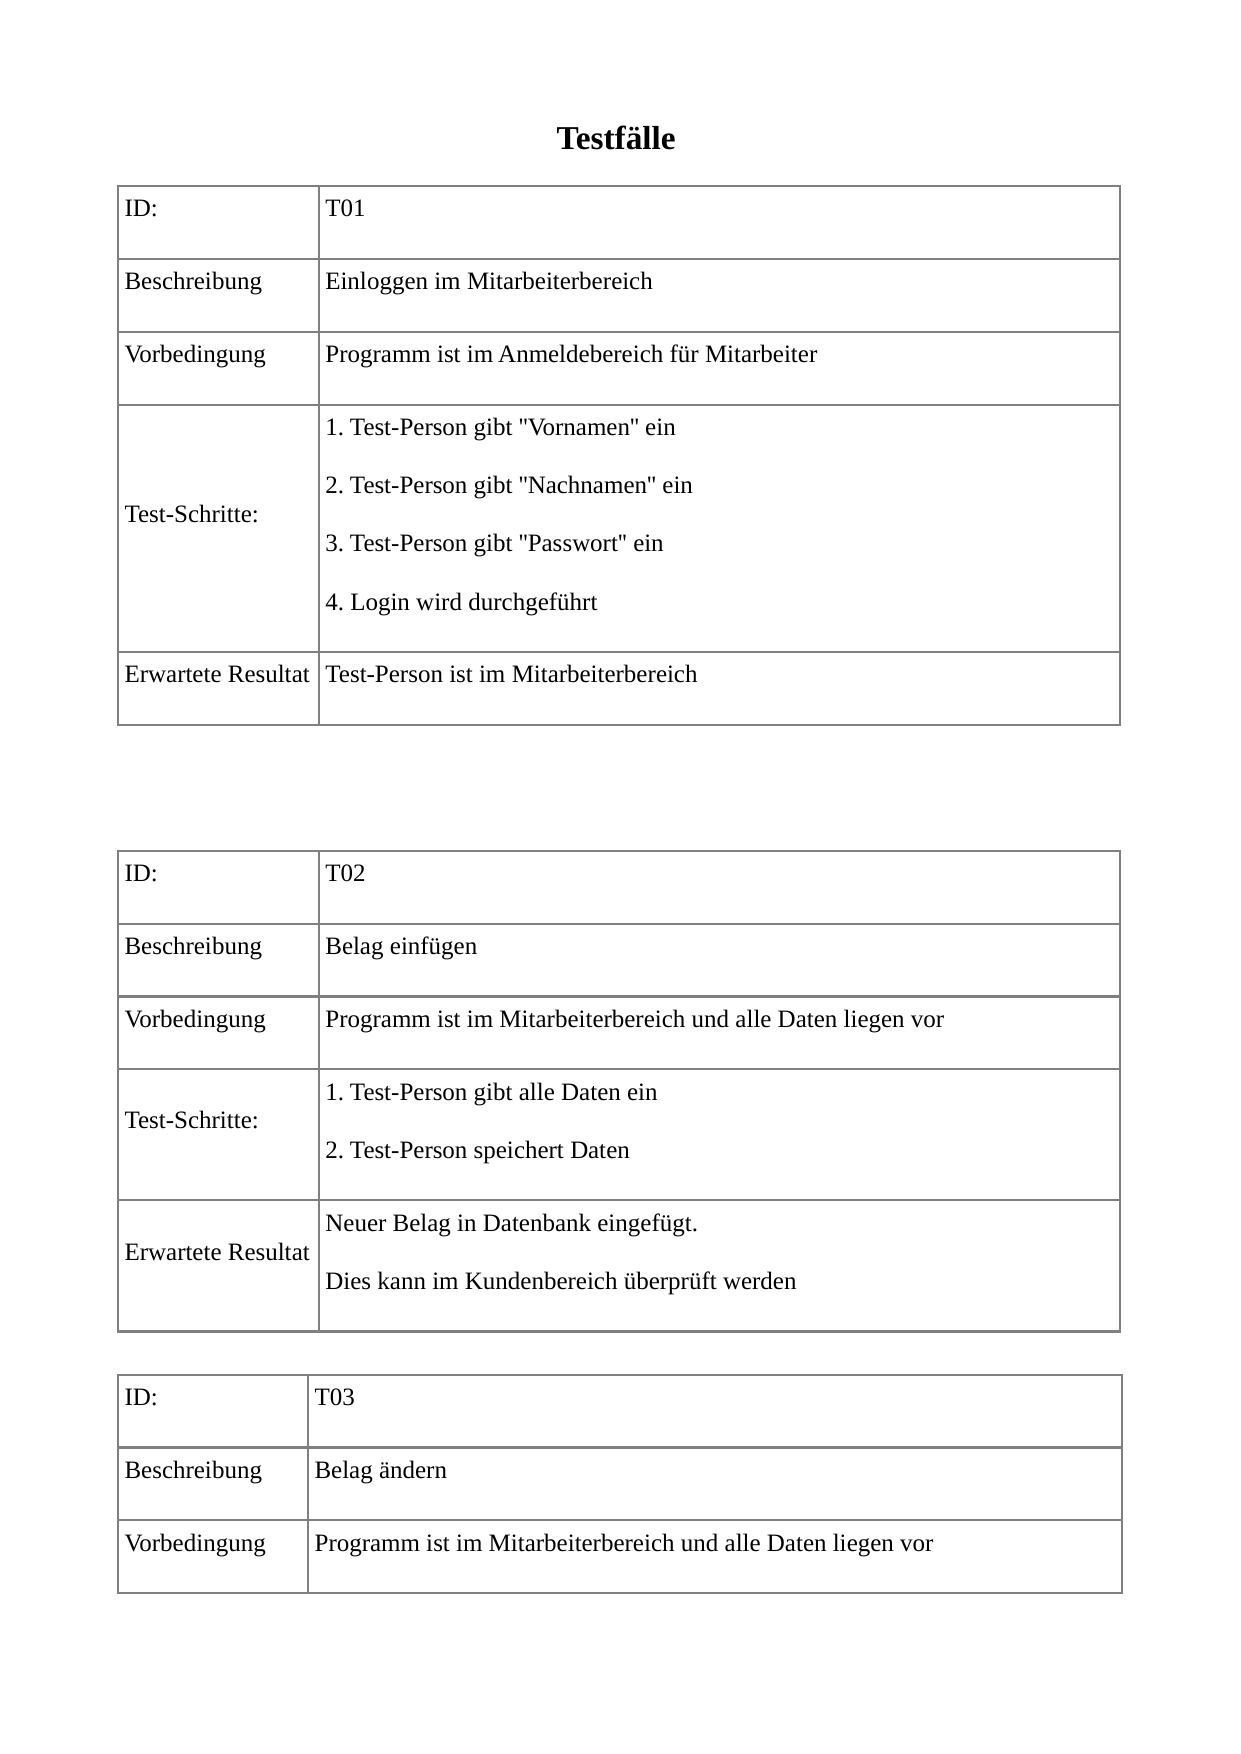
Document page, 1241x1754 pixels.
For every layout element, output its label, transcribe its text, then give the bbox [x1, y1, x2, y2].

table_cell Programm ist im Mitarbeiterbereich und alle Daten liegen vor [309, 1521, 1121, 1592]
table_cell Programm ist im Mitarbeiterbereich und alle Daten liegen vor [320, 998, 1119, 1068]
table_cell Belag ändern [309, 1449, 1121, 1519]
table_header ID: [119, 1376, 307, 1446]
table_cell Erwartete Resultat [119, 1201, 318, 1330]
table_header T02 [320, 852, 1119, 923]
text Testfälle [118, 118, 1122, 156]
table_cell Test-Schritte: [119, 1070, 318, 1199]
table_cell Vorbedingung [119, 1521, 307, 1592]
table_header T03 [309, 1376, 1121, 1446]
table_cell Einloggen im Mitarbeiterbereich [320, 260, 1119, 331]
table_cell Vorbedingung [119, 998, 318, 1068]
table_cell Test-Schritte: [119, 406, 318, 651]
table_cell Beschreibung [119, 1449, 307, 1519]
table_header ID: [119, 187, 318, 258]
table_cell 1. Test-Person gibt ''Vornamen'' ein 2. Test-Person gibt ''Nachnamen'' ein 3. Test-Person gibt ''Passwort'' ein 4. Login wird durchgeführt [320, 406, 1119, 651]
table_cell 1. Test-Person gibt alle Daten ein 2. Test-Person speichert Daten [320, 1070, 1119, 1199]
table_header ID: [119, 852, 318, 923]
table_cell Beschreibung [119, 260, 318, 331]
table_cell Test-Person ist im Mitarbeiterbereich [320, 653, 1119, 724]
table_cell Erwartete Resultat [119, 653, 318, 724]
table_cell Neuer Belag in Datenbank eingefügt. Dies kann im Kundenbereich überprüft werden [320, 1201, 1119, 1330]
table_cell Programm ist im Anmeldebereich für Mitarbeiter [320, 333, 1119, 404]
table_cell Beschreibung [119, 925, 318, 995]
table_cell Belag einfügen [320, 925, 1119, 995]
table_header T01 [320, 187, 1119, 258]
table_cell Vorbedingung [119, 333, 318, 404]
